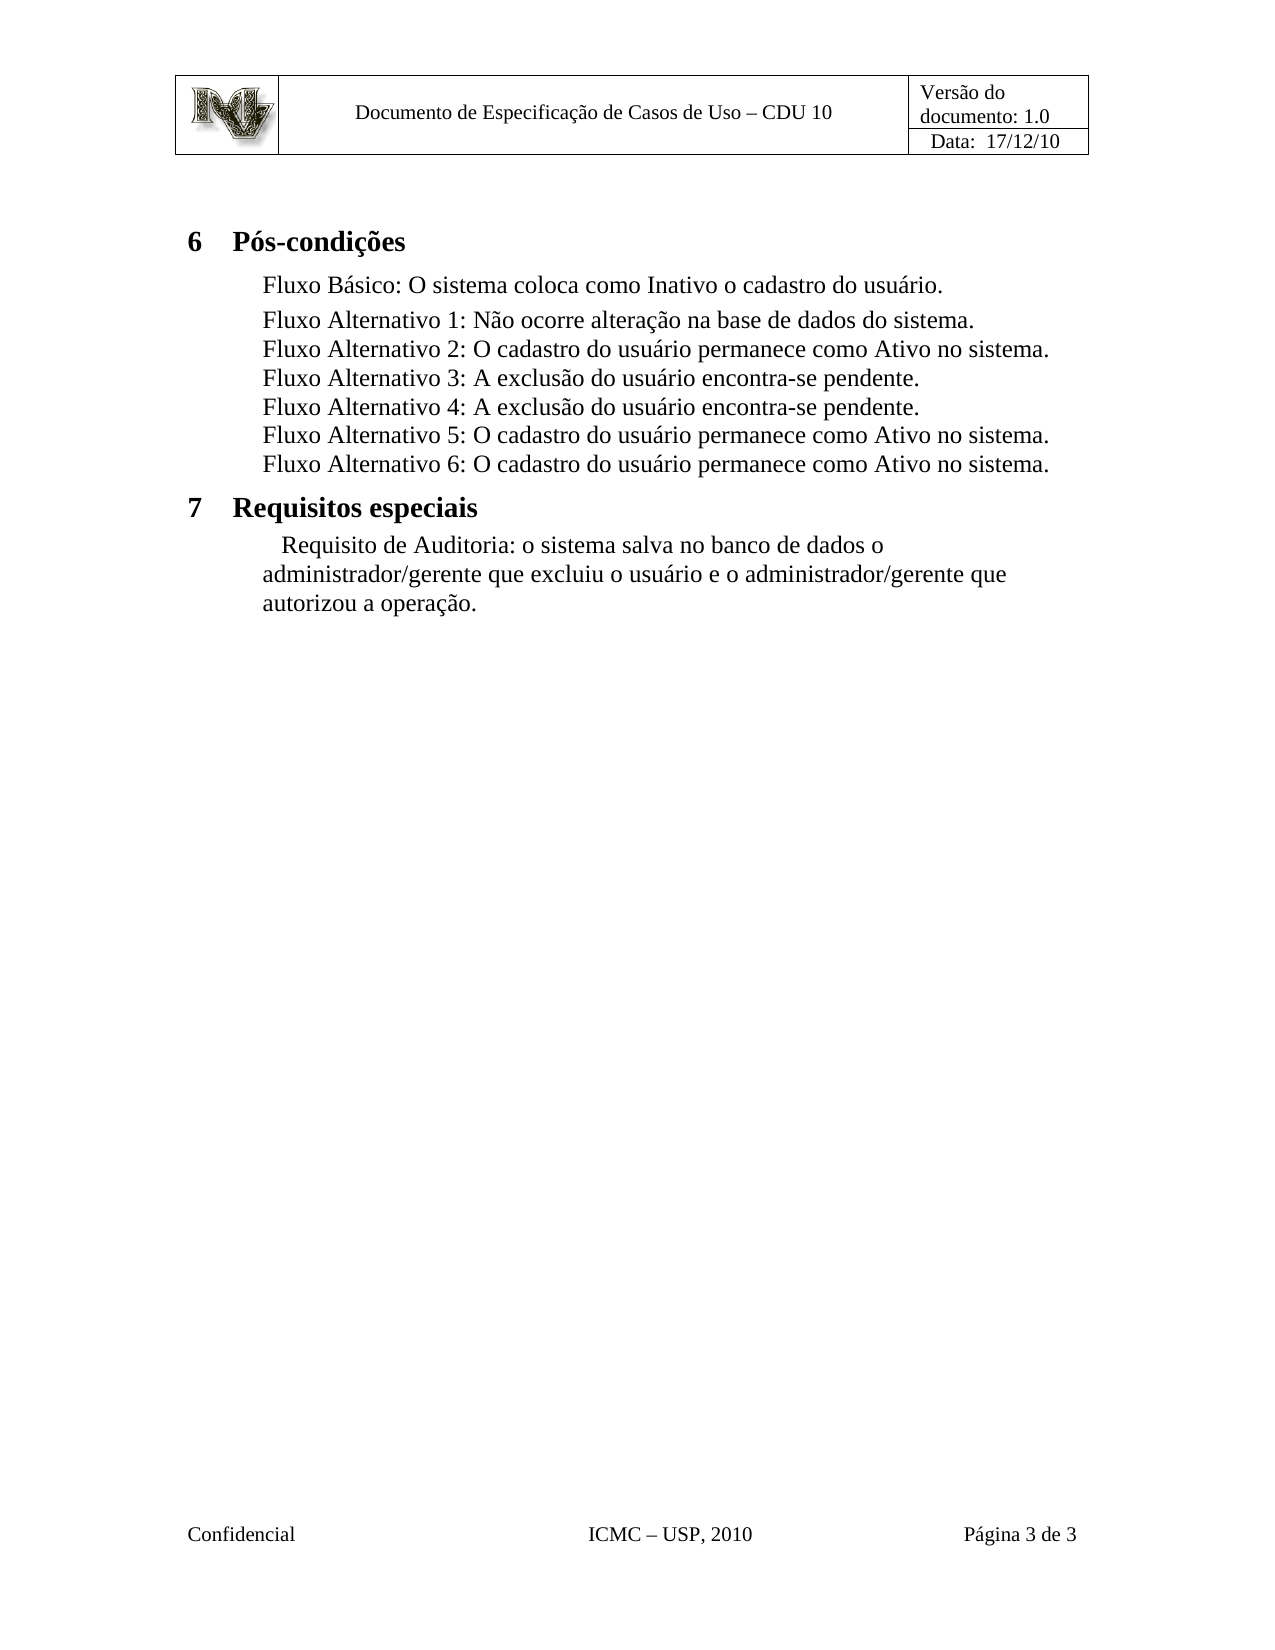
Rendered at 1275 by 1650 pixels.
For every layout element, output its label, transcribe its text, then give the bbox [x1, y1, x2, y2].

text Fluxo Alternativo 3: A exclusão do usuário encontra-se pendente. [187, 363, 1087, 392]
subtitle Requisitos especiais [187, 491, 1087, 524]
text Fluxo Alternativo 5: O cadastro do usuário permanece como Ativo no sistema. [187, 421, 1087, 449]
text Fluxo Alternativo 1: Não ocorre alteração na base de dados do sistema. [187, 306, 1087, 334]
text Fluxo Alternativo 2: O cadastro do usuário permanece como Ativo no sistema. [187, 334, 1087, 363]
picture [186, 76, 277, 151]
subtitle Fluxo Básico: O sistema coloca como Inativo o cadastro do usuário. [187, 271, 1087, 299]
text Requisito de Auditoria: o sistema salva no banco de dados o administrador/gerente que excluiu o usuário e o administrador/gerente que autorizou a operação. [262, 530, 1087, 617]
subtitle Pós-condições [187, 224, 1087, 258]
text Fluxo Alternativo 6: O cadastro do usuário permanece como Ativo no sistema. [187, 449, 1087, 478]
text Fluxo Alternativo 4: A exclusão do usuário encontra-se pendente. [187, 392, 1087, 421]
